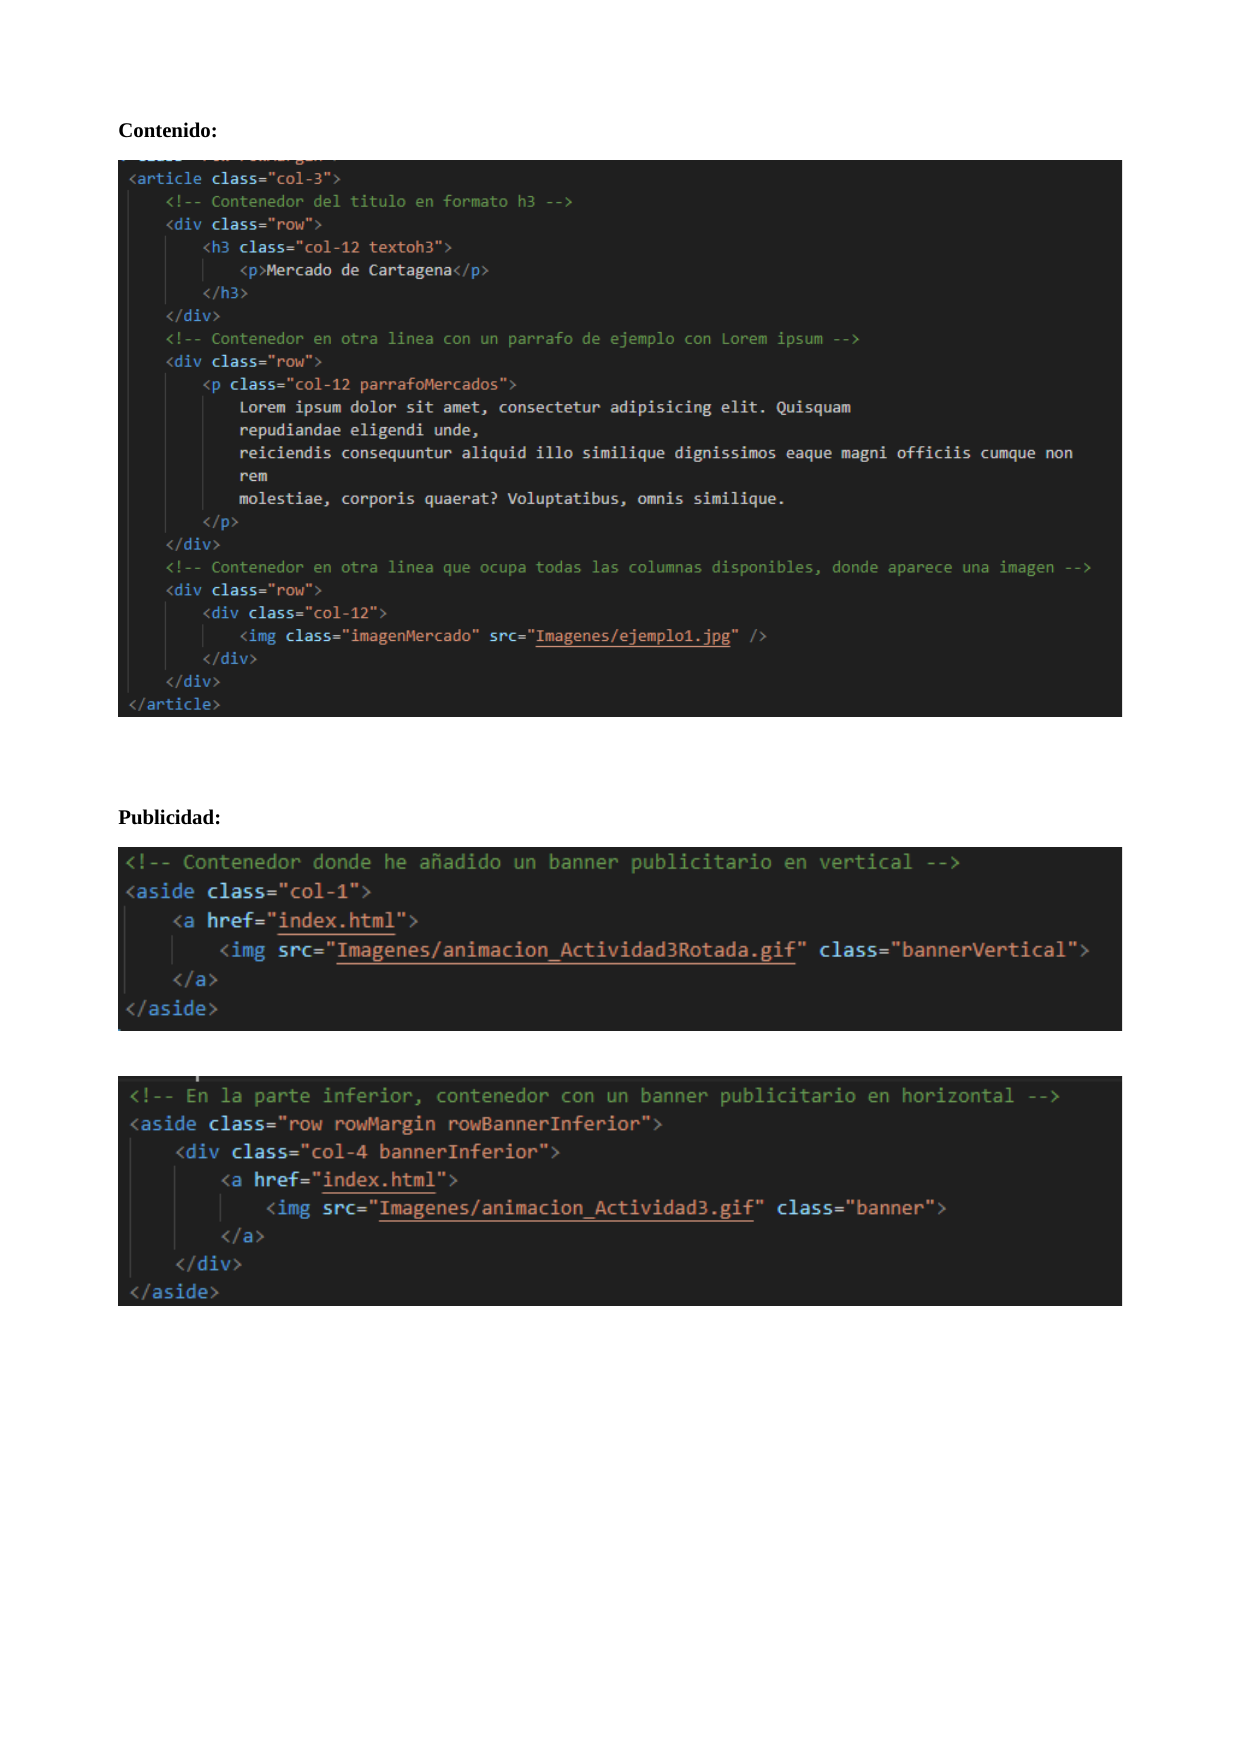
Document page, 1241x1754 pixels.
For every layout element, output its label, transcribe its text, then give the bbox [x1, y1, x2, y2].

text Publicidad: [118, 805, 1122, 829]
picture [118, 160, 1123, 717]
picture [118, 1076, 1123, 1306]
text Contenido: [118, 118, 1122, 142]
picture [118, 847, 1123, 1031]
